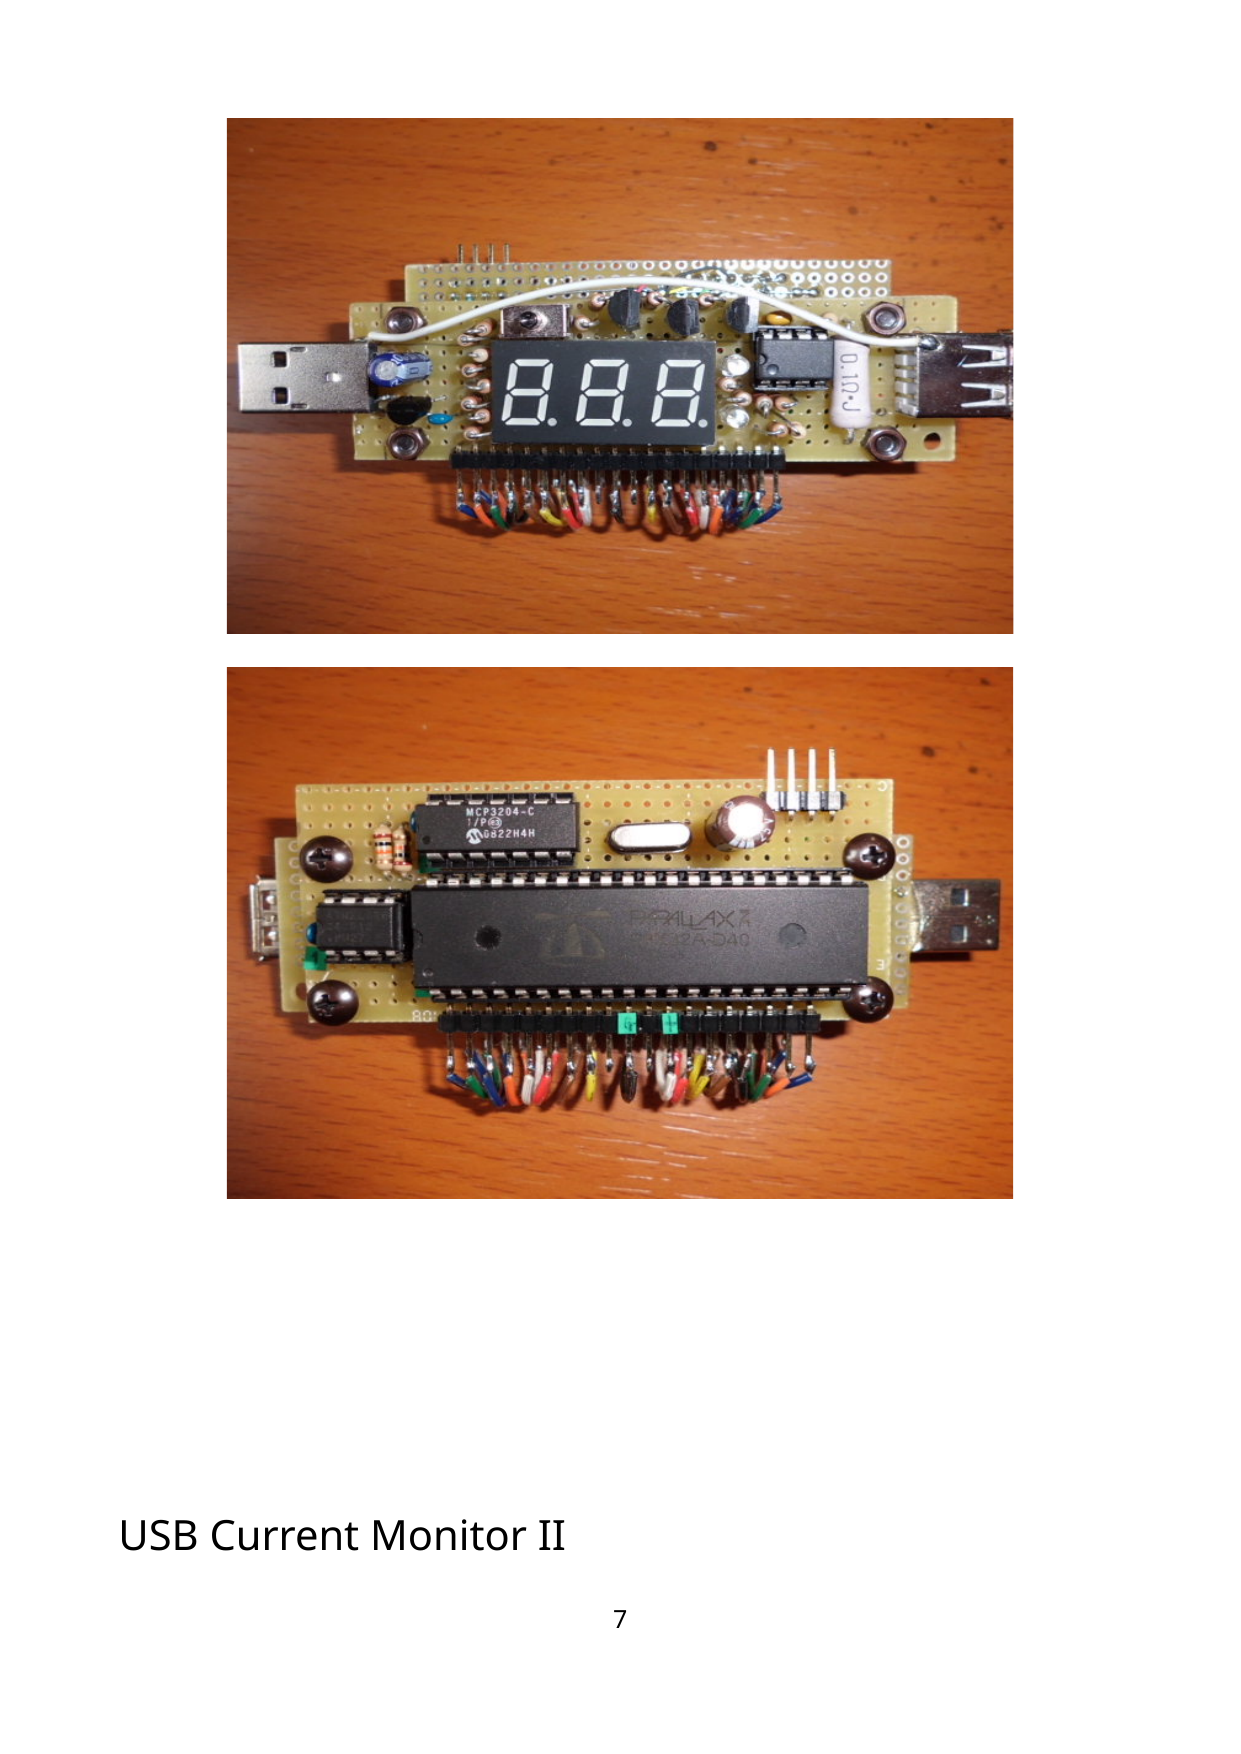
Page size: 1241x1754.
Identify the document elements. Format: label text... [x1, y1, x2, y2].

text USB Current Monitor II [118, 1505, 1122, 1562]
picture [226, 667, 1014, 1199]
picture [226, 118, 1014, 634]
